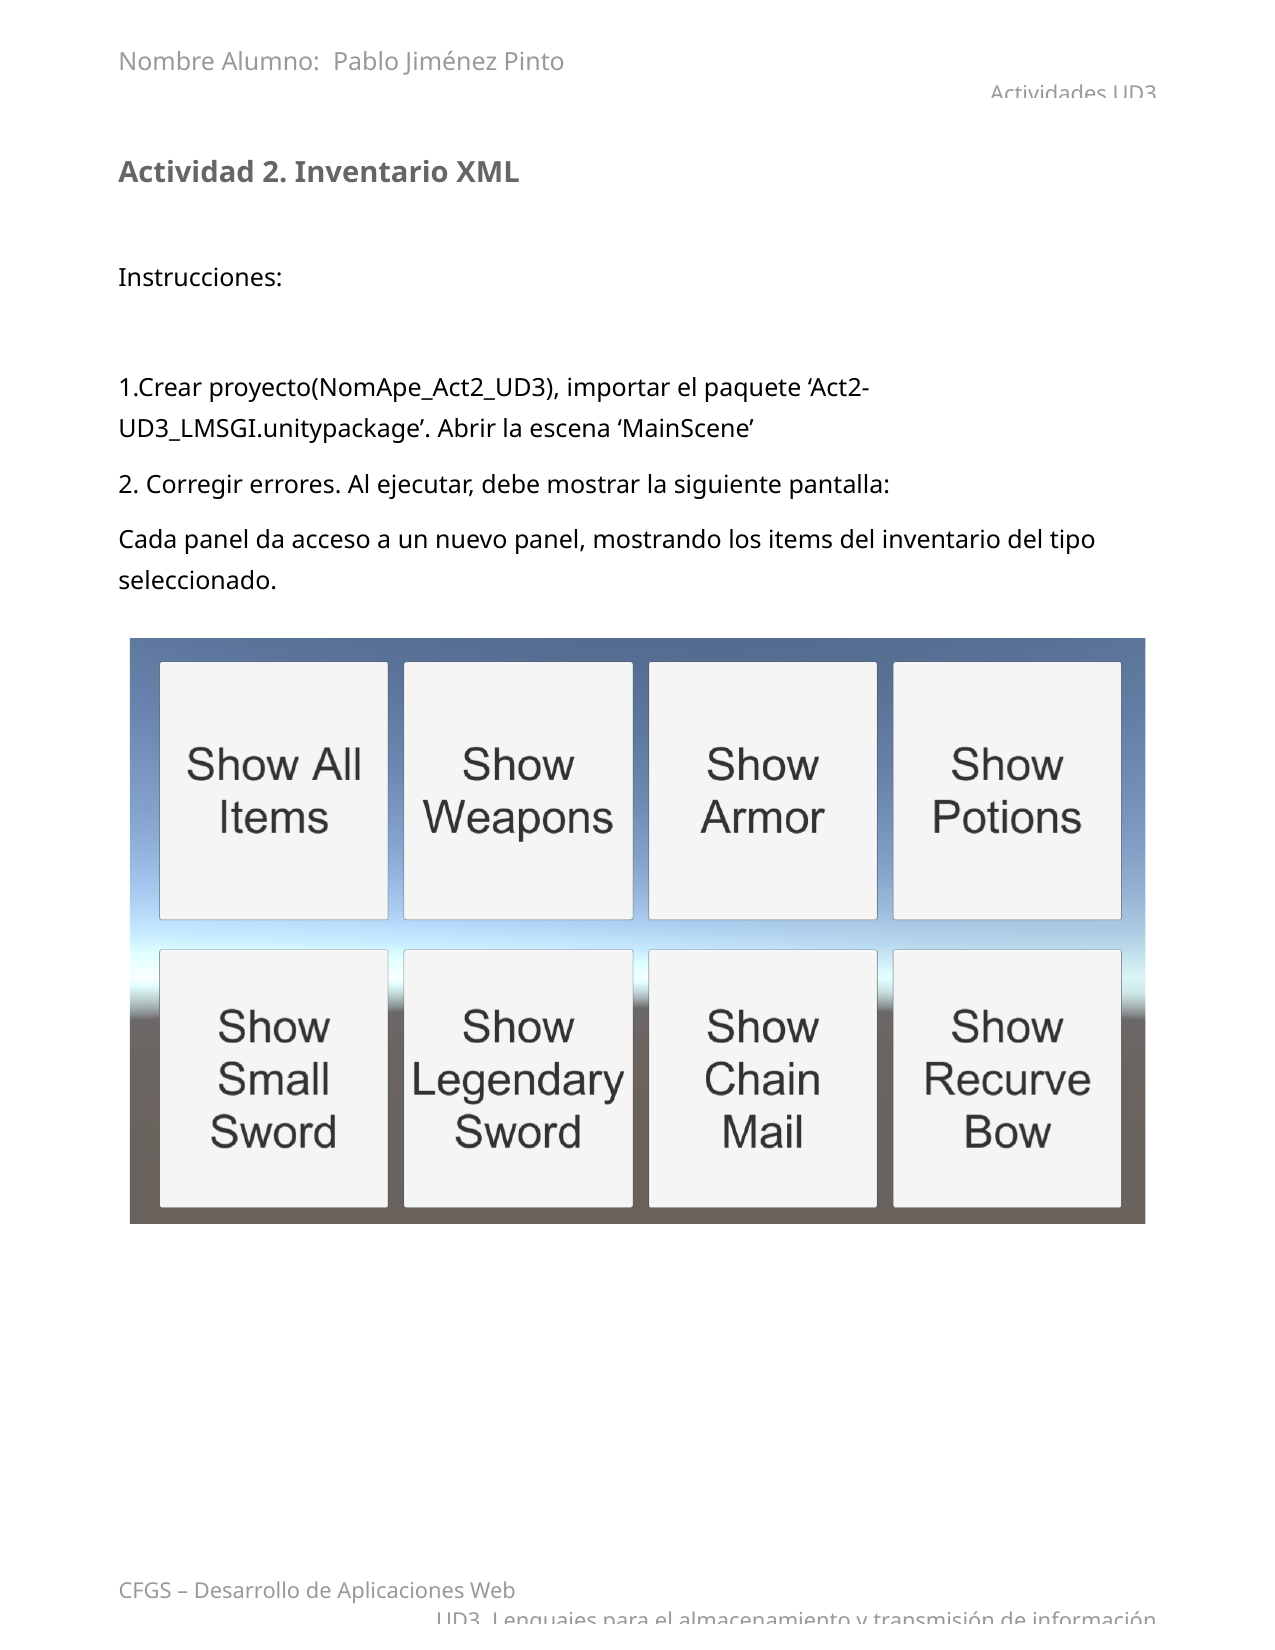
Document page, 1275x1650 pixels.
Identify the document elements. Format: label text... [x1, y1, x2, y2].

text Instrucciones: [118, 259, 1157, 293]
text Cada panel da acceso a un nuevo panel, mostrando los items del inventario del tipo seleccionado. [118, 522, 1157, 597]
picture [129, 638, 253, 1224]
text 1.Crear proyecto(NomApe_Act2_UD3), importar el paquete ‘Act2-UD3_LMSGI.unitypackage’. Abrir la escena ‘MainScene’ [118, 370, 1157, 445]
text 2. Corregir errores. Al ejecutar, debe mostrar la siguiente pantalla: [118, 466, 1157, 500]
subtitle Actividad 2. Inventario XML [118, 152, 1157, 191]
